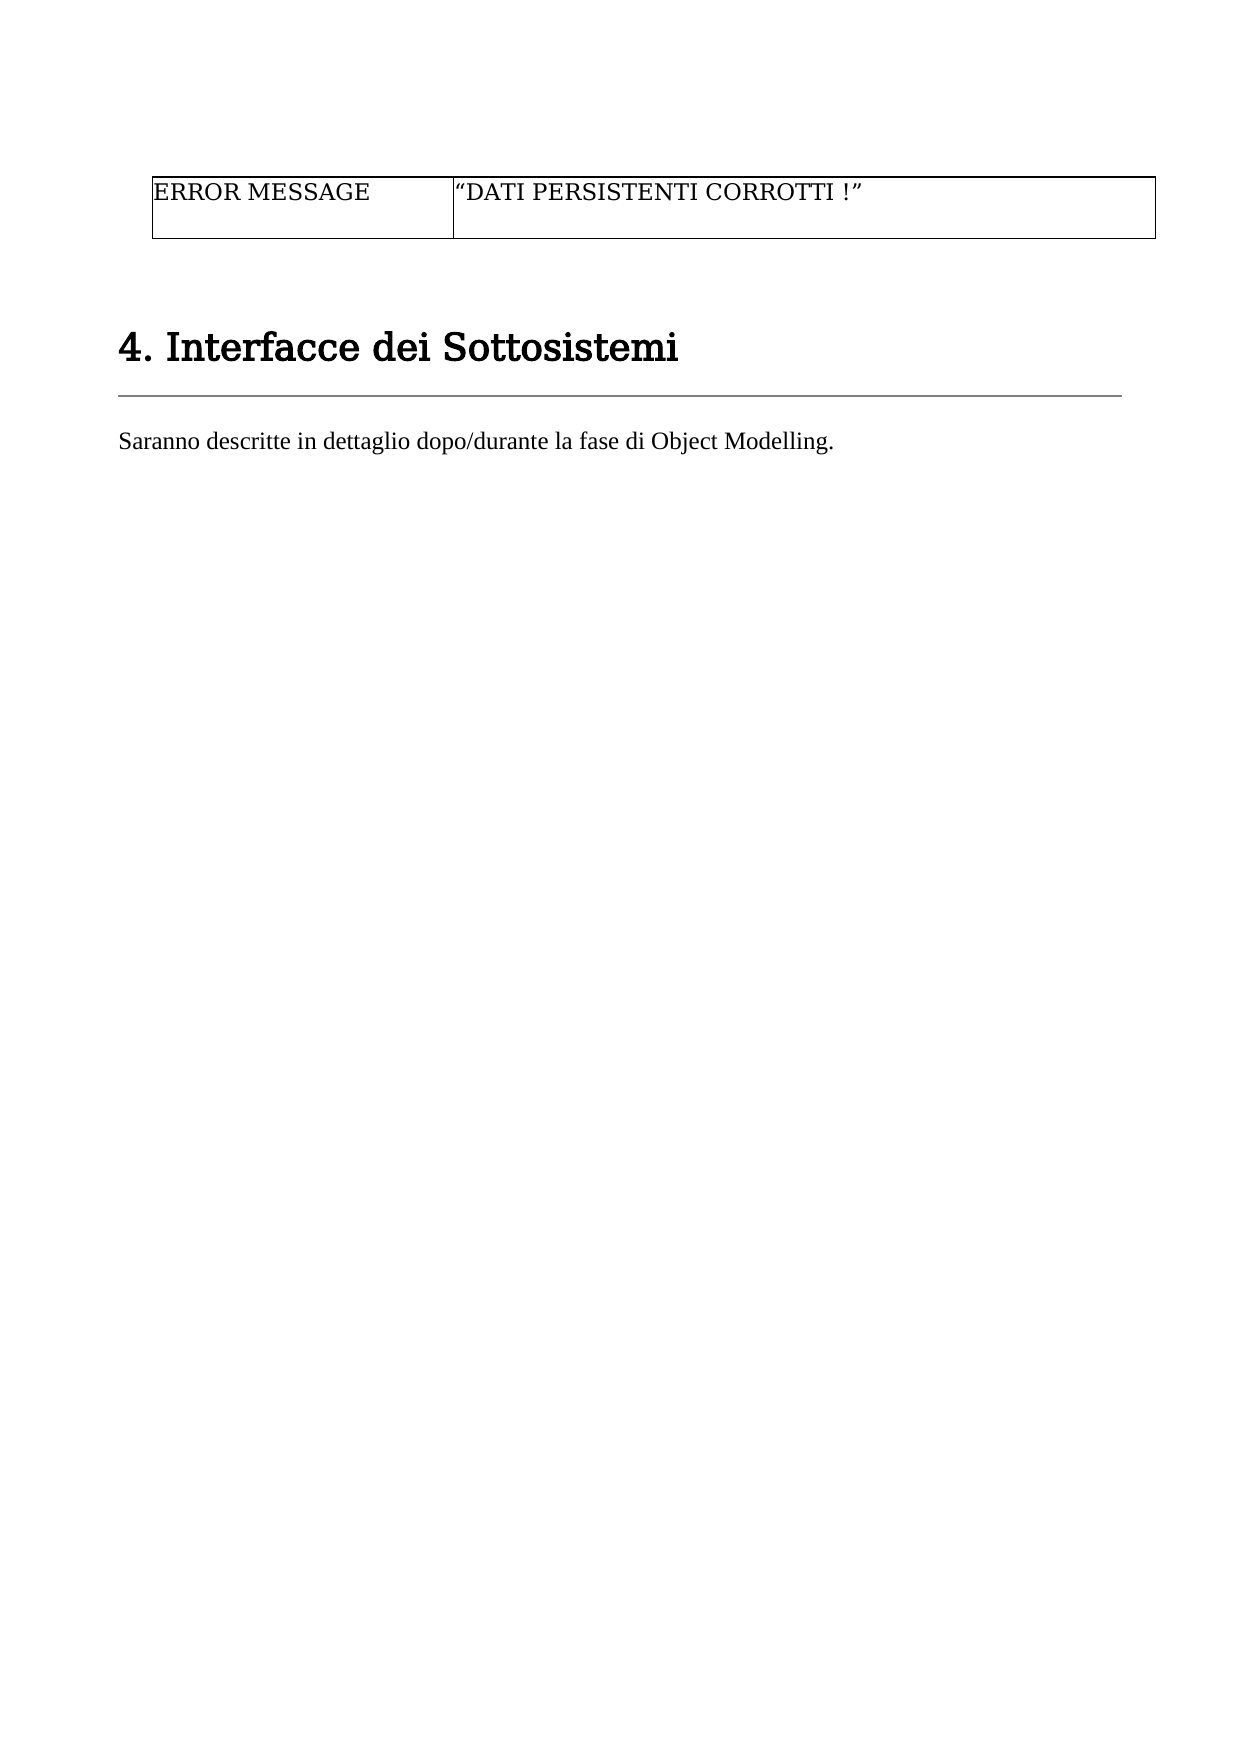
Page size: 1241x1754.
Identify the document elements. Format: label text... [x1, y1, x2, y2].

table_cell “DATI PERSISTENTI CORROTTI !” [454, 178, 1155, 238]
table_cell ERROR MESSAGE [153, 178, 453, 238]
subtitle 4. Interfacce dei Sottosistemi [118, 323, 1122, 368]
text Saranno descritte in dettaglio dopo/durante la fase di Object Modelling. [118, 426, 1122, 454]
